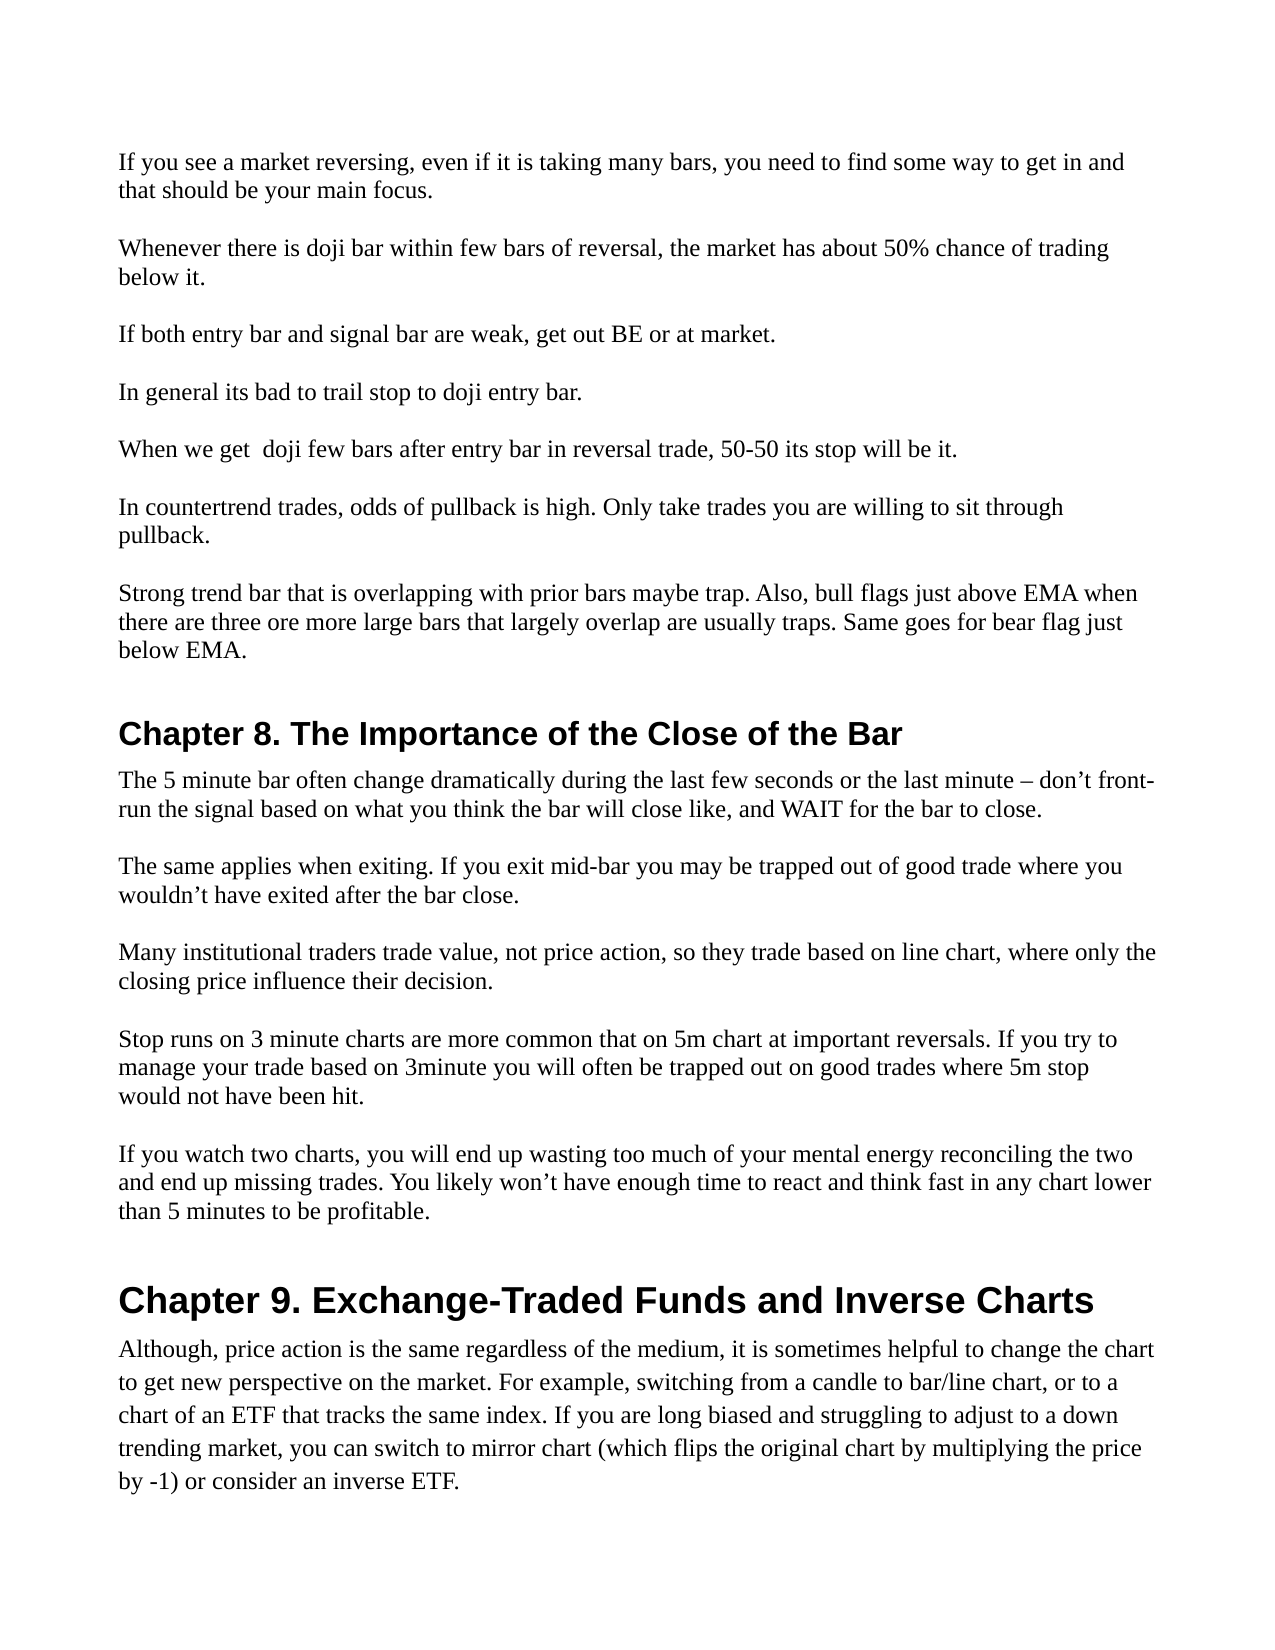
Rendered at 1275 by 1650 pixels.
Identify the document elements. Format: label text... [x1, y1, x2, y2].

text The 5 minute bar often change dramatically during the last few seconds or the last minute – don’t front-run the signal based on what you think the bar will close like, and WAIT for the bar to close. [118, 765, 1157, 822]
subtitle Chapter 9. Exchange-Traded Funds and Inverse Charts [118, 1279, 1157, 1322]
text If you see a market reversing, even if it is taking many bars, you need to find some way to get in and that should be your main focus. [118, 147, 1157, 204]
text Strong trend bar that is overlapping with prior bars maybe trap. Also, bull flags just above EMA when there are three ore more large bars that largely overlap are usually traps. Same goes for bear flag just below EMA. [118, 578, 1157, 664]
text Whenever there is doji bar within few bars of reversal, the market has about 50% chance of trading below it. [118, 233, 1157, 291]
text Although, price action is the same regardless of the medium, it is sometimes helpful to change the chart to get new perspective on the market. For example, switching from a candle to bar/line chart, or to a chart of an ETF that tracks the same index. If you are long biased and struggling to adjust to a down trending market, you can switch to mirror chart (which flips the original chart by multiplying the price by -1) or consider an inverse ETF. [118, 1334, 1157, 1495]
text Stop runs on 3 minute charts are more common that on 5m chart at important reversals. If you try to manage your trade based on 3minute you will often be trapped out on good trades where 5m stop would not have been hit. [118, 1024, 1157, 1110]
text Many institutional traders trade value, not price action, so they trade based on line chart, where only the closing price influence their decision. [118, 937, 1157, 995]
text If both entry bar and signal bar are weak, get out BE or at market. [118, 319, 1157, 348]
text When we get doji few bars after entry bar in reversal trade, 50-50 its stop will be it. [118, 434, 1157, 463]
text If you watch two charts, you will end up wasting too much of your mental energy reconciling the two and end up missing trades. You likely won’t have enough time to react and think fast in any chart lower than 5 minutes to be profitable. [118, 1139, 1157, 1225]
text In general its bad to trail stop to doji entry bar. [118, 377, 1157, 406]
text In countertrend trades, odds of pullback is high. Only take trades you are willing to sit through pullback. [118, 492, 1157, 549]
text The same applies when exiting. If you exit mid-bar you may be trapped out of good trade where you wouldn’t have exited after the bar close. [118, 851, 1157, 909]
subtitle Chapter 8. The Importance of the Close of the Bar [118, 714, 1157, 752]
